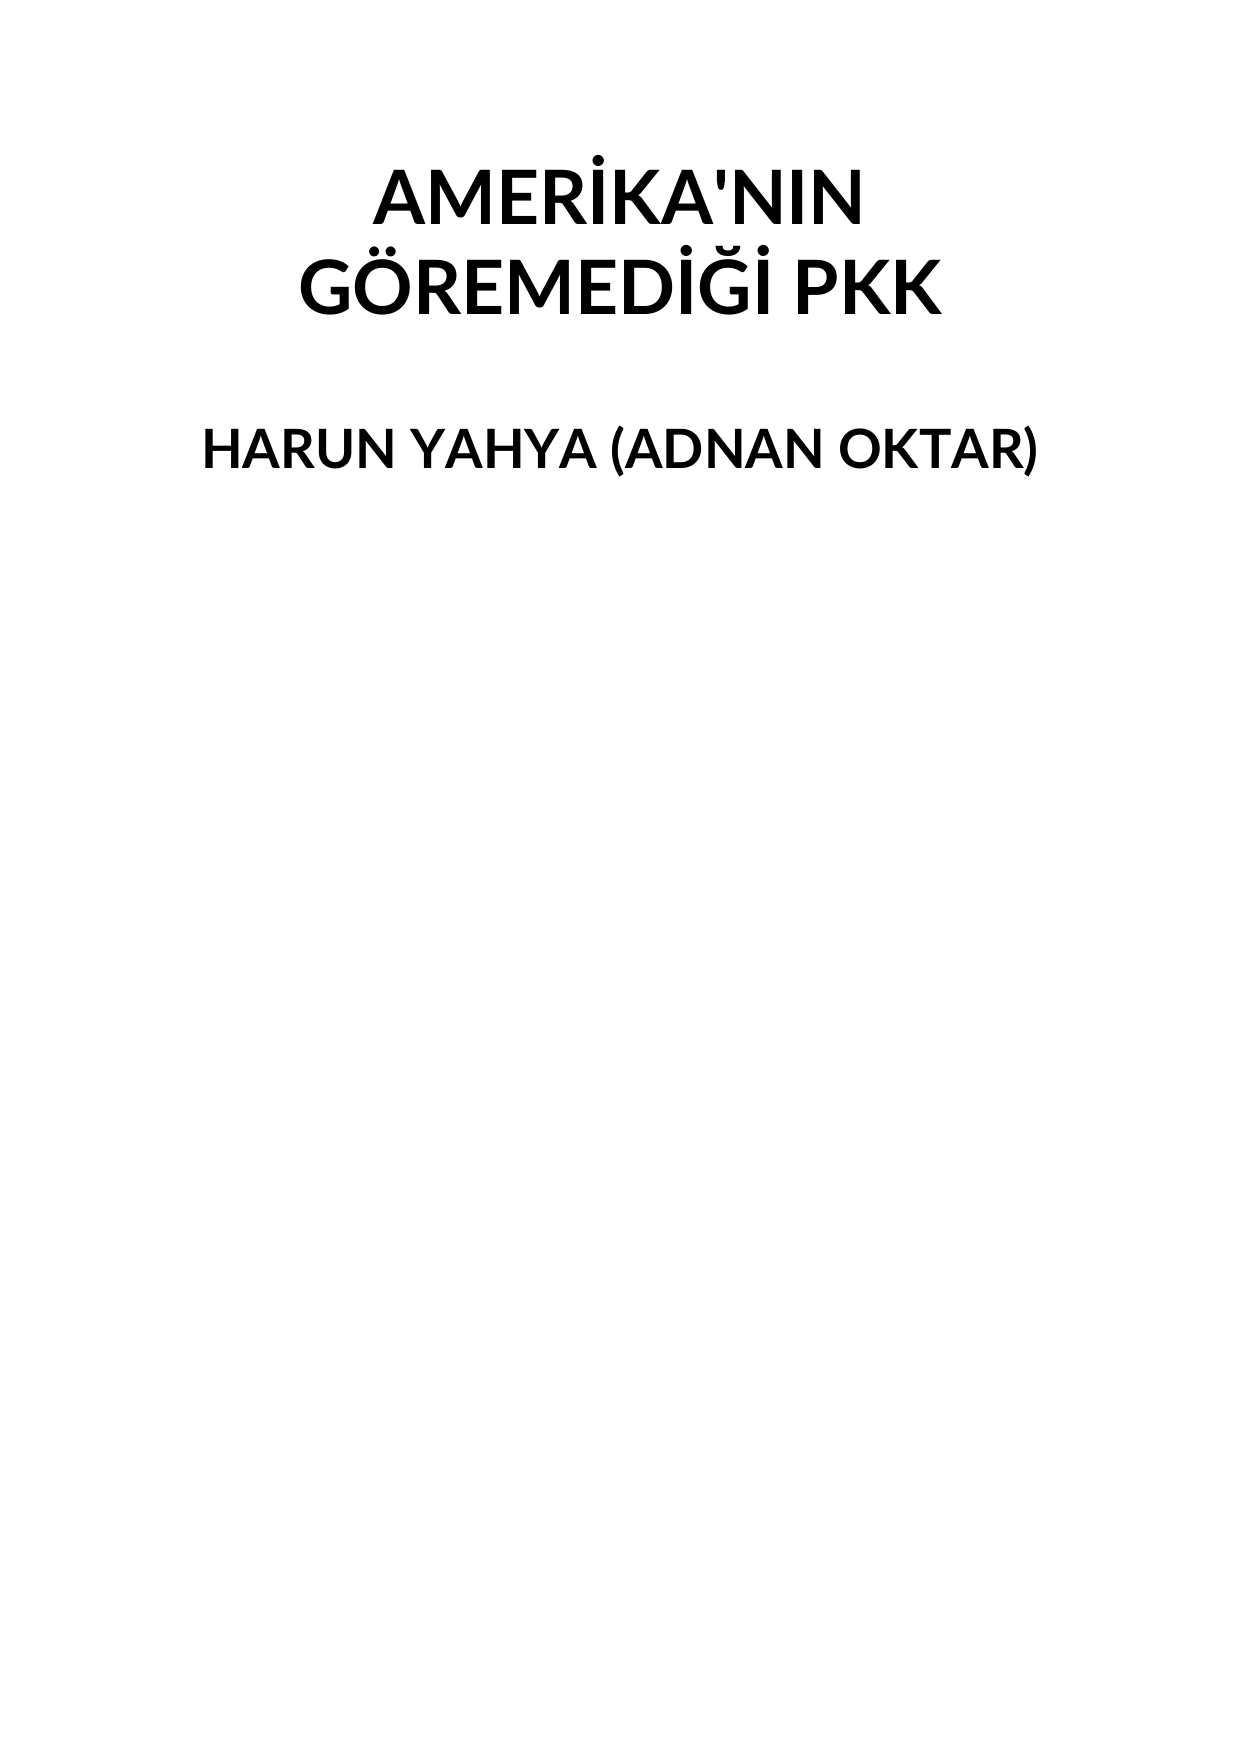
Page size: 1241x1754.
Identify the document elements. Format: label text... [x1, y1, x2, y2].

subtitle AMERİKA'NIN GÖREMEDİĞİ PKK [150, 150, 1090, 330]
text HARUN YAHYA (ADNAN OKTAR) [150, 415, 1090, 480]
